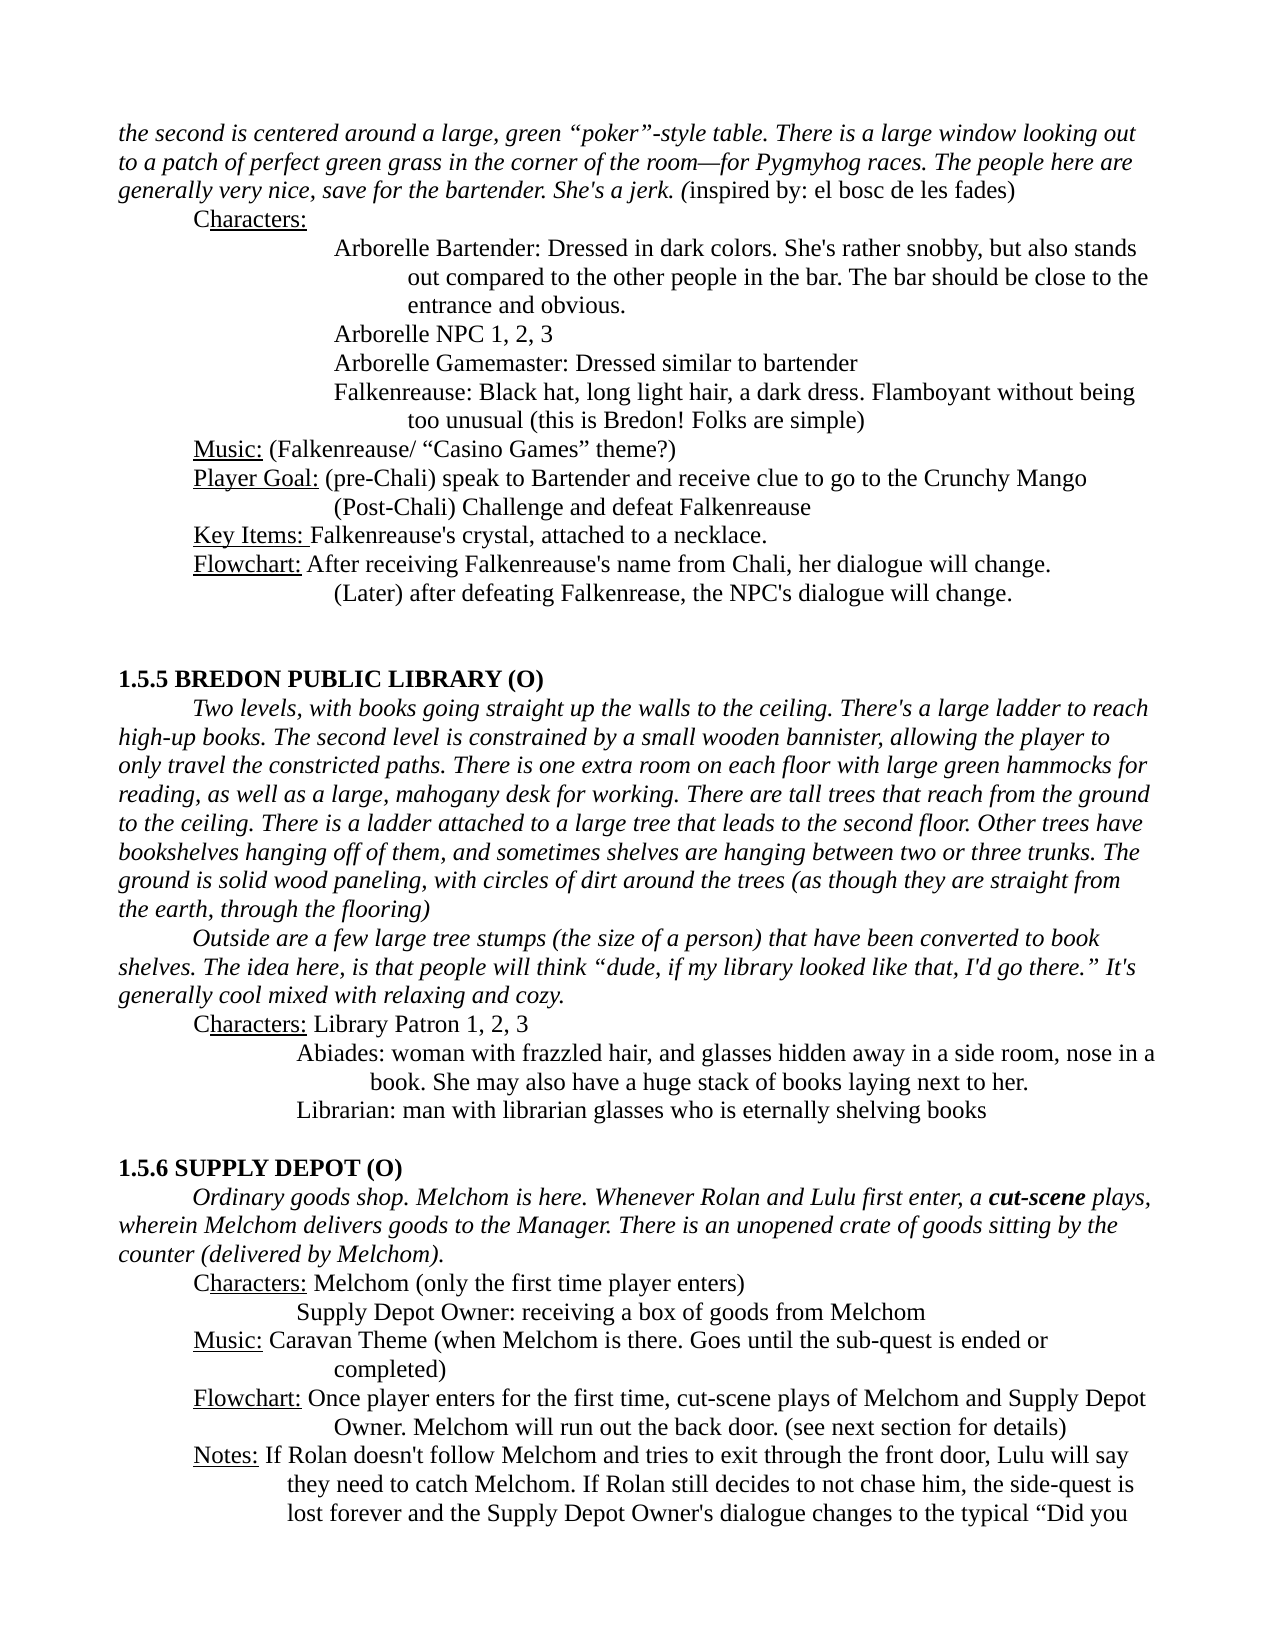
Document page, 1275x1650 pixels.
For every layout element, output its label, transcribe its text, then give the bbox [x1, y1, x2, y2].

text Characters: Library Patron 1, 2, 3 [193, 1009, 1157, 1038]
text Flowchart: Once player enters for the first time, cut-scene plays of Melchom and Supply Depot Owner. Melchom will run out the back door. (see next section for details) [193, 1383, 1157, 1441]
text the second is centered around a large, green “poker”-style table. There is a large window looking out to a patch of perfect green grass in the corner of the room—for Pygmyhog races. The people here are generally very nice, save for the bartender. She's a jerk. (inspired by: el bosc de les fades) [118, 118, 1157, 204]
text Notes: If Rolan doesn't follow Melchom and tries to exit through the front door, Lulu will say they need to catch Melchom. If Rolan still decides to not chase him, the side-quest is lost forever and the Supply Depot Owner's dialogue changes to the typical “Did you [193, 1441, 1157, 1527]
text Falkenreause: Black hat, long light hair, a dark dress. Flamboyant without being too unusual (this is Bredon! Folks are simple) [193, 377, 1157, 434]
text (Post-Chali) Challenge and defeat Falkenreause [193, 492, 1157, 521]
text Abiades: woman with frazzled hair, and glasses hidden away in a side room, nose in a book. She may also have a huge stack of books laying next to her. [193, 1038, 1157, 1096]
text Arborelle Gamemaster: Dressed similar to bartender [193, 348, 1157, 377]
text Supply Depot Owner: receiving a box of goods from Melchom [193, 1297, 1157, 1326]
text Key Items: Falkenreause's crystal, attached to a necklace. [193, 521, 1157, 549]
text 1.5.6 SUPPLY DEPOT (O) [118, 1153, 1157, 1182]
text (Later) after defeating Falkenrease, the NPC's dialogue will change. [193, 578, 1157, 607]
text 1.5.5 BREDON PUBLIC LIBRARY (O) [118, 664, 1157, 693]
text Outside are a few large tree stumps (the size of a person) that have been converted to book shelves. The idea here, is that people will think “dude, if my library looked like that, I'd go there.” It's generally cool mixed with relaxing and cozy. [118, 923, 1157, 1009]
text Characters: [193, 204, 1157, 233]
text Player Goal: (pre-Chali) speak to Bartender and receive clue to go to the Crunchy Mango [193, 463, 1157, 492]
text Music: (Falkenreause/ “Casino Games” theme?) [193, 434, 1157, 463]
text Ordinary goods shop. Melchom is here. Whenever Rolan and Lulu first enter, a cut-scene plays, wherein Melchom delivers goods to the Manager. There is an unopened crate of goods sitting by the counter (delivered by Melchom). [118, 1182, 1157, 1268]
text Arborelle Bartender: Dressed in dark colors. She's rather snobby, but also stands out compared to the other people in the bar. The bar should be close to the entrance and obvious. [193, 233, 1157, 319]
text Characters: Melchom (only the first time player enters) [193, 1268, 1157, 1297]
text Arborelle NPC 1, 2, 3 [193, 319, 1157, 348]
text Flowchart: After receiving Falkenreause's name from Chali, her dialogue will change. [193, 549, 1157, 578]
text Librarian: man with librarian glasses who is eternally shelving books [193, 1096, 1157, 1124]
text Two levels, with books going straight up the walls to the ceiling. There's a large ladder to reach high-up books. The second level is constrained by a small wooden bannister, allowing the player to only travel the constricted paths. There is one extra room on each floor with large green hammocks for reading, as well as a large, mahogany desk for working. There are tall trees that reach from the ground to the ceiling. There is a ladder attached to a large tree that leads to the second floor. Other trees have bookshelves hanging off of them, and sometimes shelves are hanging between two or three trunks. The ground is solid wood paneling, with circles of dirt around the trees (as though they are straight from the earth, through the flooring) [118, 693, 1157, 923]
text Music: Caravan Theme (when Melchom is there. Goes until the sub-quest is ended or completed) [193, 1326, 1157, 1383]
